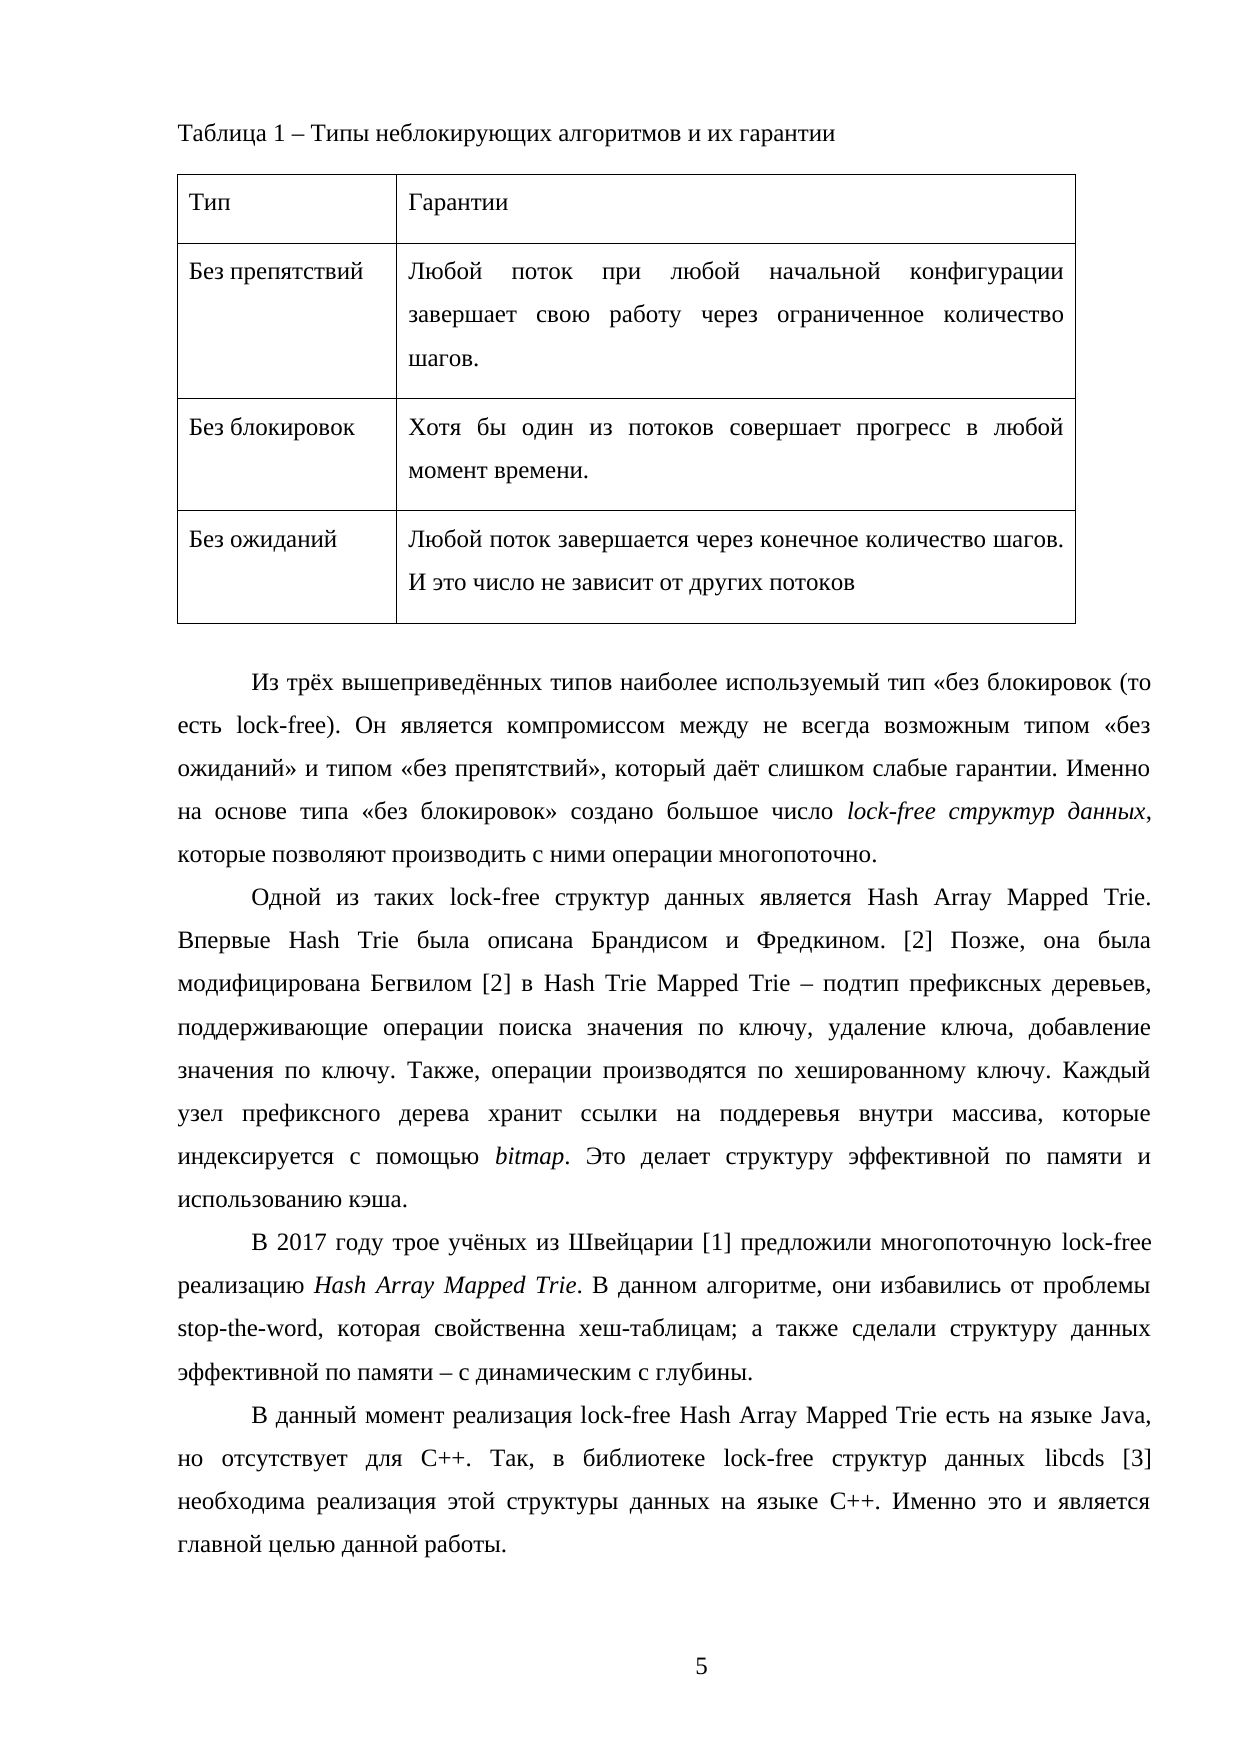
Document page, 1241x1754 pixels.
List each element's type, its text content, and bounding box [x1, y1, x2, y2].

table_cell Без ожиданий [178, 511, 396, 622]
text Из трёх вышеприведённых типов наиболее используемый тип «без блокировок (то есть lock-free). Он является компромиссом между не всегда возможным типом «без ожиданий» и типом «без препятствий», который даёт слишком слабые гарантии. Именно на основе типа «без блокировок» создано большое число lock-free структур данных, которые позволяют производить с ними операции многопоточно. [177, 667, 1152, 868]
table_cell Без блокировок [178, 399, 396, 510]
table_header Гарантии [397, 175, 1075, 243]
text В данный момент реализация lock-free Hash Array Mapped Trie есть на языке Java, но отсутствует для С++. Так, в библиотеке lock-free структур данных libcds [3] необходима реализация этой структуры данных на языке С++. Именно это и является главной целью данной работы. [177, 1400, 1152, 1558]
table_cell Любой поток завершается через конечное количество шагов. И это число не зависит от других потоков [397, 511, 1075, 622]
text Таблица 1 – Типы неблокирующих алгоритмов и их гарантии [177, 118, 1152, 147]
table_cell Хотя бы один из потоков совершает прогресс в любой момент времени. [397, 399, 1075, 510]
text Одной из таких lock-free структур данных является Hash Array Mapped Trie. Впервые Hash Trie была описана Брандисом и Фредкином. [2] Позже, она была модифицирована Бегвилом [2] в Hash Trie Mapped Trie – подтип префиксных деревьев, поддерживающие операции поиска значения по ключу, удаление ключа, добавление значения по ключу. Также, операции производятся по хешированному ключу. Каждый узел префиксного дерева хранит ссылки на поддеревья внутри массива, которые индексируется с помощью bitmap. Это делает структуру эффективной по памяти и использованию кэша. [177, 882, 1152, 1213]
table_header Тип [178, 175, 396, 243]
table_cell Без препятствий [178, 244, 396, 398]
text В 2017 году трое учёных из Швейцарии [1] предложили многопоточную lock-free реализацию Hash Array Mapped Trie. В данном алгоритме, они избавились от проблемы stop-the-word, которая свойственна хеш-таблицам; а также сделали структуру данных эффективной по памяти – с динамическим c глубины. [177, 1227, 1152, 1385]
table_cell Любой поток при любой начальной конфигурации завершает свою работу через ограниченное количество шагов. [397, 244, 1075, 398]
